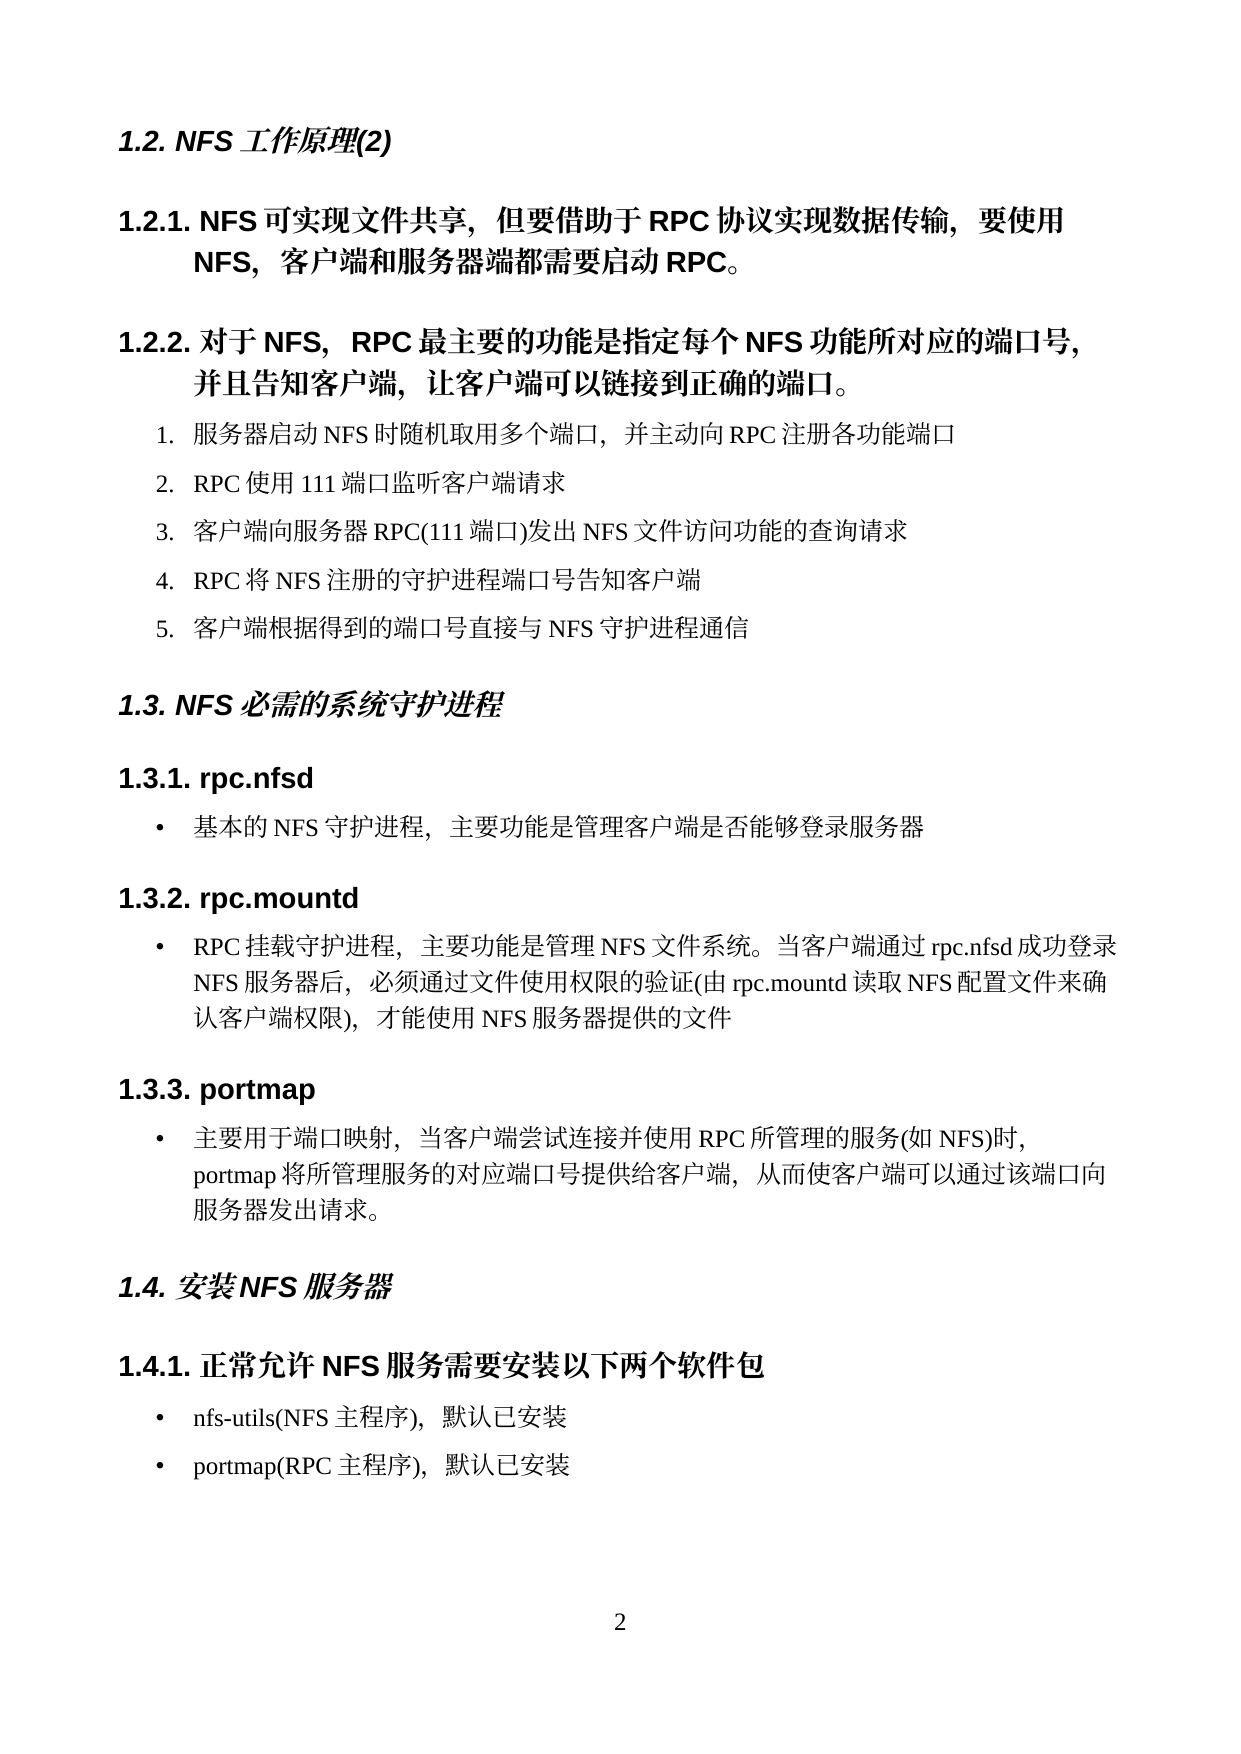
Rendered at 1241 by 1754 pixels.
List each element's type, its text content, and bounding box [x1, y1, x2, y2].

subtitle rpc.mountd [118, 881, 1122, 914]
subtitle 正常允许NFS服务需要安装以下两个软件包 [118, 1343, 1122, 1385]
list RPC挂载守护进程，主要功能是管理NFS文件系统。当客户端通过rpc.nfsd成功登录NFS服务器后，必须通过文件使用权限的验证(由rpc.mountd读取NFS配置文件来确认客户端权限)，才能使用NFS服务器提供的文件 [156, 927, 1122, 1035]
list 主要用于端口映射，当客户端尝试连接并使用RPC所管理的服务(如NFS)时，portmap将所管理服务的对应端口号提供给客户端，从而使客户端可以通过该端口向服务器发出请求。 [156, 1118, 1122, 1226]
list 基本的NFS守护进程，主要功能是管理客户端是否能够登录服务器 [156, 808, 1122, 843]
list 客户端向服务器RPC(111端口)发出NFS文件访问功能的查询请求 [156, 512, 1122, 548]
subtitle 安装NFS服务器 [118, 1264, 1122, 1306]
subtitle 对于NFS，RPC最主要的功能是指定每个NFS功能所对应的端口号，并且告知客户端，让客户端可以链接到正确的端口。 [118, 319, 1122, 402]
list 客户端根据得到的端口号直接与NFS守护进程通信 [156, 609, 1122, 645]
list nfs-utils(NFS主程序)，默认已安装 [156, 1397, 1122, 1433]
subtitle portmap [118, 1072, 1122, 1106]
list portmap(RPC主程序)，默认已安装 [156, 1446, 1122, 1482]
subtitle NFS必需的系统守护进程 [118, 682, 1122, 724]
list RPC使用111端口监听客户端请求 [156, 463, 1122, 499]
subtitle NFS工作原理(2) [118, 118, 1122, 160]
list RPC将NFS注册的守护进程端口号告知客户端 [156, 560, 1122, 596]
subtitle NFS可实现文件共享，但要借助于RPC协议实现数据传输，要使用NFS，客户端和服务器端都需要启动RPC。 [118, 197, 1122, 281]
list 服务器启动NFS时随机取用多个端口，并主动向RPC注册各功能端口 [156, 415, 1122, 451]
subtitle rpc.nfsd [118, 762, 1122, 795]
